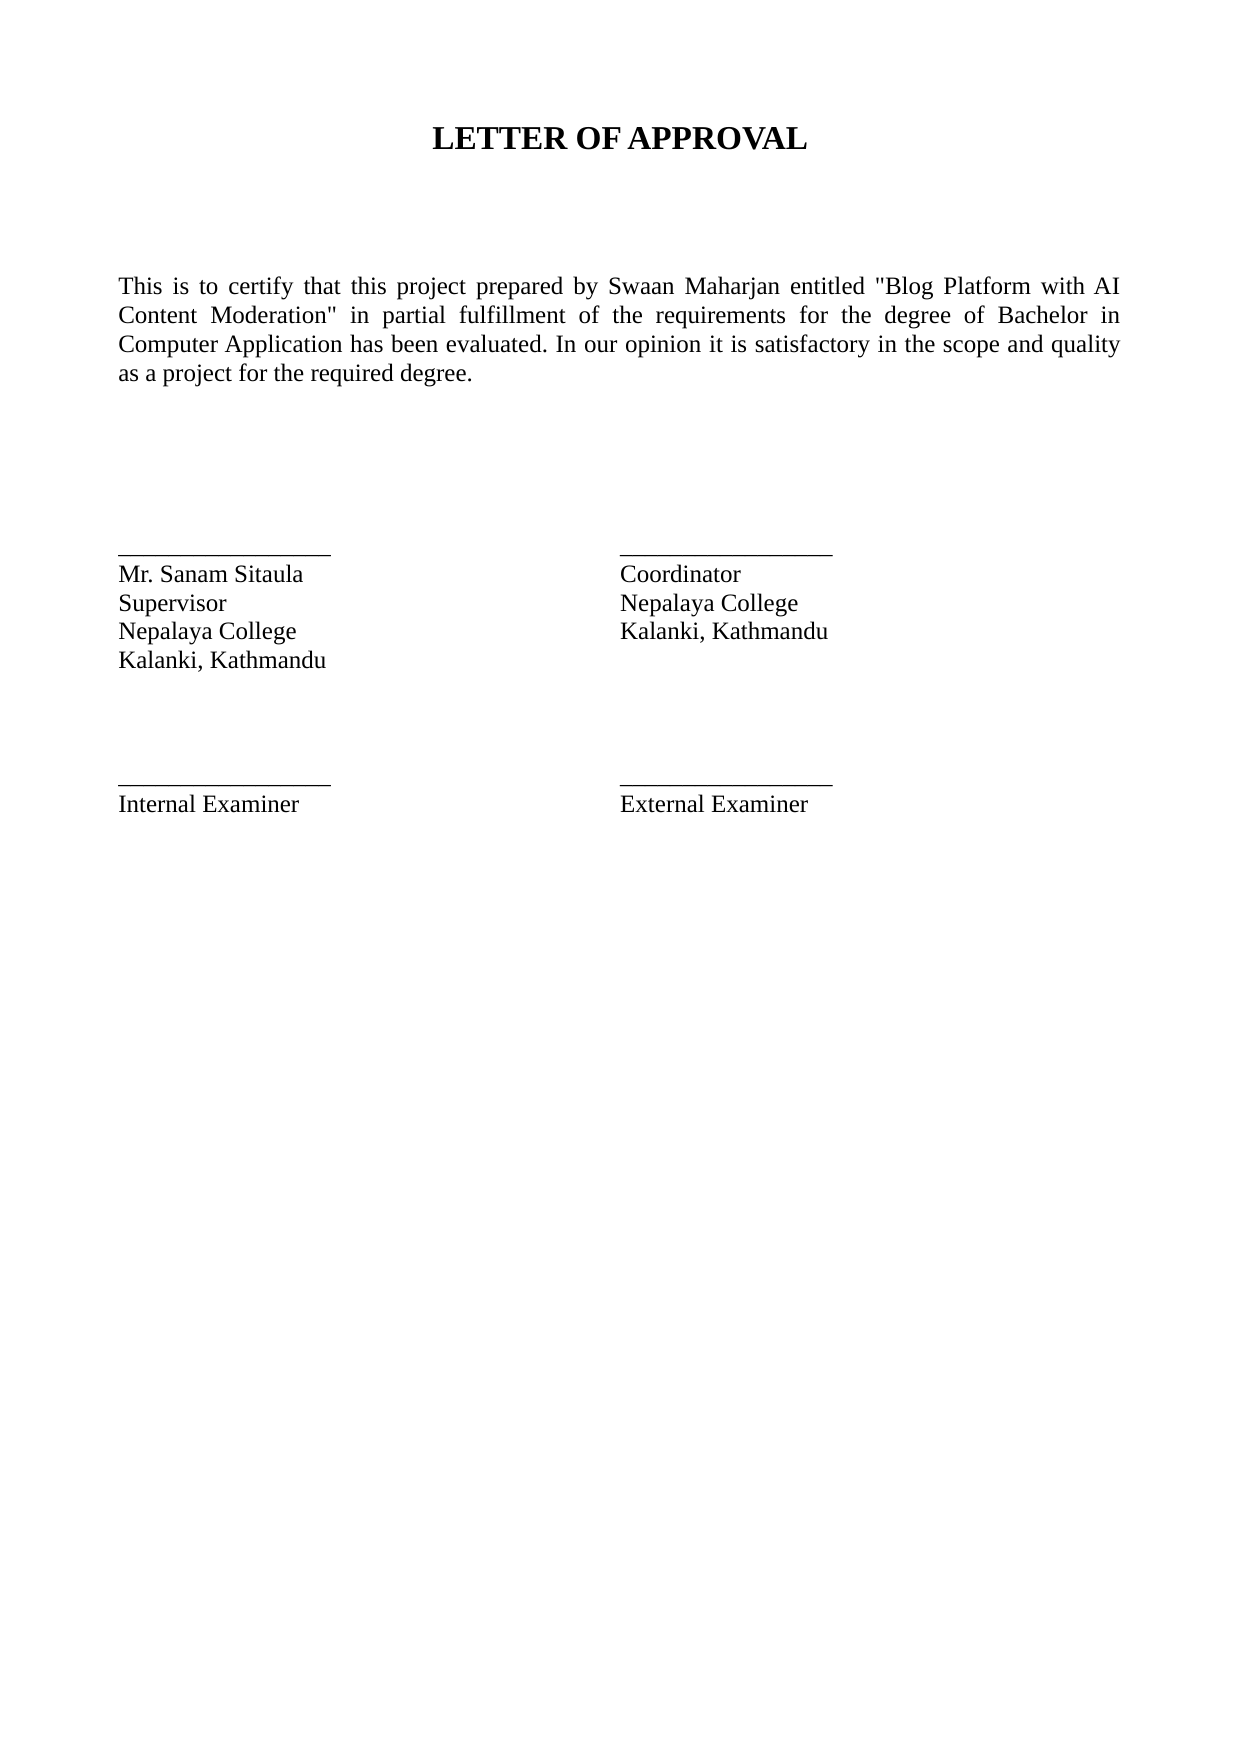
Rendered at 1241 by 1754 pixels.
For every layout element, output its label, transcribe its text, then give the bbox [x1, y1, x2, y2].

table_header _________________ Coordinator Nepalaya College Kalanki, Kathmandu [620, 473, 1122, 674]
text LETTER OF APPROVAL [118, 118, 1122, 156]
text This is to certify that this project prepared by Swaan Maharjan entitled "Blog Platform with AI Content Moderation" in partial fulfillment of the requirements for the degree of Bachelor in Computer Application has been evaluated. In our opinion it is satisfactory in the scope and quality as a project for the required degree. [118, 271, 1122, 386]
table_cell _________________ External Examiner [620, 674, 1122, 818]
table_cell _________________ Internal Examiner [118, 674, 620, 818]
table_header _________________ Mr. Sanam Sitaula Supervisor Nepalaya College Kalanki, Kathmandu [118, 473, 620, 674]
